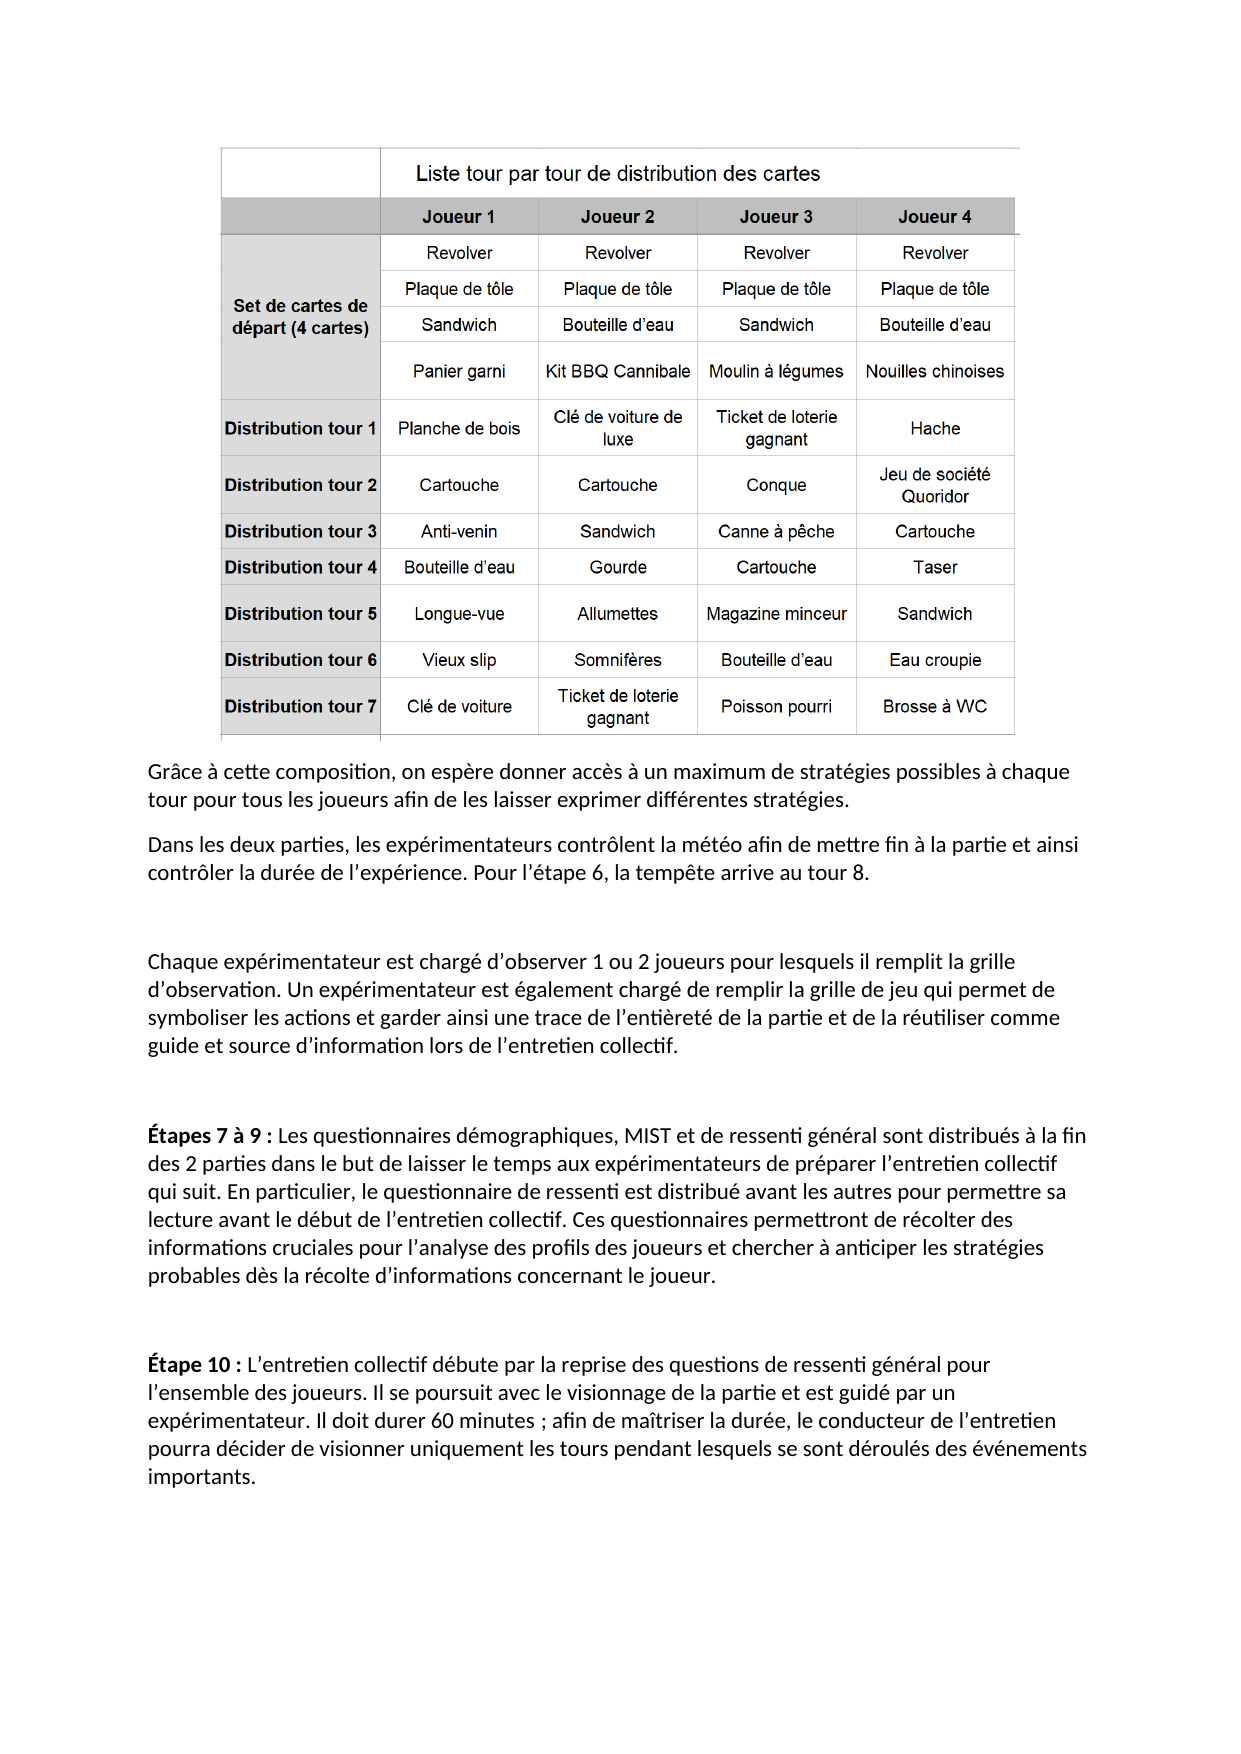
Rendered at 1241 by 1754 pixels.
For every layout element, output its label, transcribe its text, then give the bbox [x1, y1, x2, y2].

text Étapes 7 à 9 : Les questionnaires démographiques, MIST et de ressenti général sont distribués à la fin des 2 parties dans le but de laisser le temps aux expérimentateurs de préparer l’entretien collectif qui suit. En particulier, le questionnaire de ressenti est distribué avant les autres pour permettre sa lecture avant le début de l’entretien collectif. Ces questionnaires permettront de récolter des informations cruciales pour l’analyse des profils des joueurs et chercher à anticiper les stratégies probables dès la récolte d’informations concernant le joueur. [148, 1121, 1093, 1289]
text Dans les deux parties, les expérimentateurs contrôlent la météo afin de mettre fin à la partie et ainsi contrôler la durée de l’expérience. Pour l’étape 6, la tempête arrive au tour 8. [148, 830, 1093, 886]
text Chaque expérimentateur est chargé d’observer 1 ou 2 joueurs pour lesquels il remplit la grille d’observation. Un expérimentateur est également chargé de remplir la grille de jeu qui permet de symboliser les actions et garder ainsi une trace de l’entièreté de la partie et de la réutiliser comme guide et source d’information lors de l’entretien collectif. [148, 947, 1093, 1059]
text Grâce à cette composition, on espère donner accès à un maximum de stratégies possibles à chaque tour pour tous les joueurs afin de les laisser exprimer différentes stratégies. [148, 757, 1093, 813]
text Étape 10 : L’entretien collectif débute par la reprise des questions de ressenti général pour l’ensemble des joueurs. Il se poursuit avec le visionnage de la partie et est guidé par un expérimentateur. Il doit durer 60 minutes ; afin de maîtriser la durée, le conducteur de l’entretien pourra décider de visionner uniquement les tours pendant lesquels se sont déroulés des événements importants. [148, 1350, 1093, 1490]
